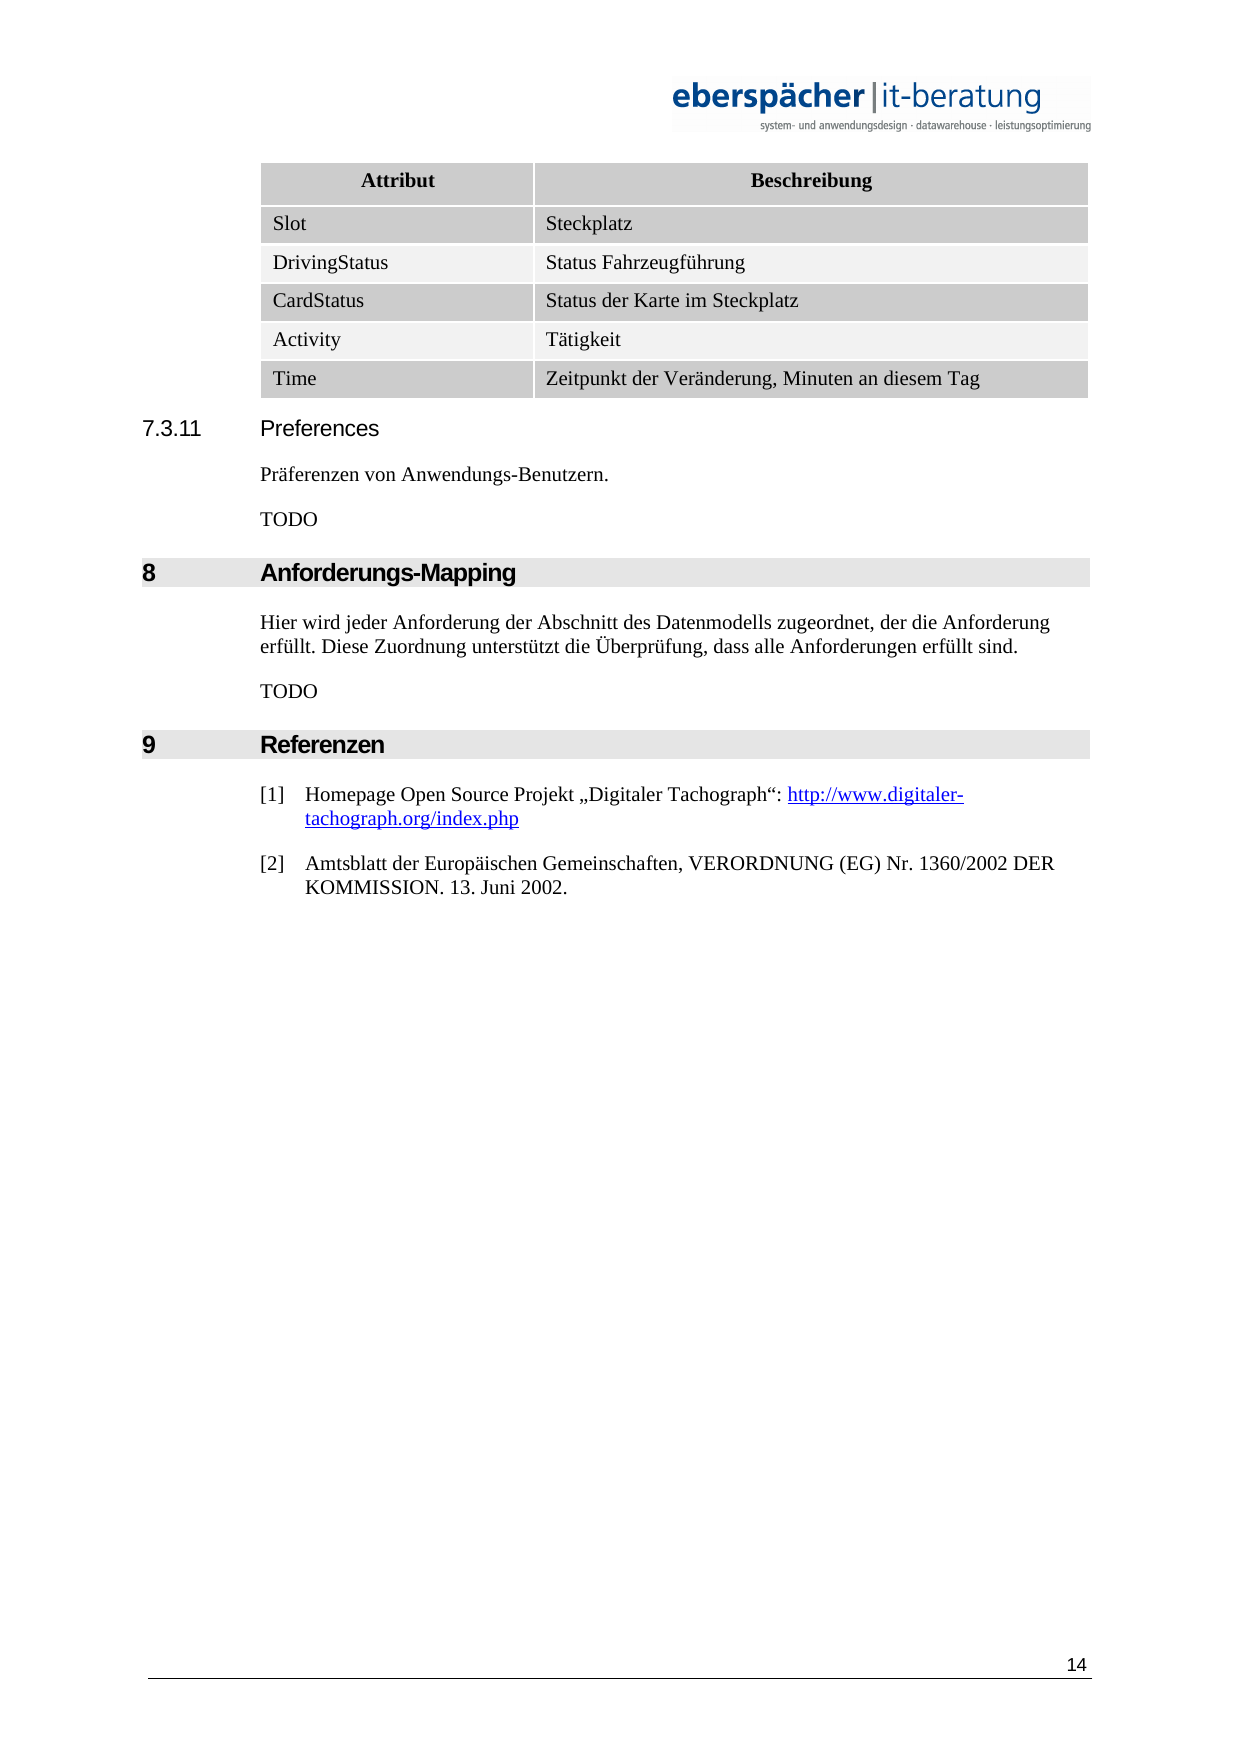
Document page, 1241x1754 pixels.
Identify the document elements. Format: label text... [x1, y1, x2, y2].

table_cell Steckplatz [535, 207, 1088, 243]
table_cell Slot [261, 207, 533, 243]
subtitle Preferences [142, 415, 1090, 441]
table_header Attribut [261, 163, 533, 205]
table_cell Amtsblatt der Europäischen Gemeinschaften, VERORDNUNG (EG) Nr. 1360/2002 DER KOMMISSION. 13. Juni 2002. [305, 851, 1090, 920]
table_cell [2] [260, 851, 305, 920]
text TODO [260, 507, 1090, 531]
subtitle Referenzen [142, 730, 1090, 759]
table_cell CardStatus [261, 284, 533, 321]
table_cell Time [261, 361, 533, 398]
text Hier wird jeder Anforderung der Abschnitt des Datenmodells zugeordnet, der die Anforderung erfüllt. Diese Zuordnung unterstützt die Überprüfung, dass alle Anforderungen erfüllt sind. [260, 610, 1090, 658]
subtitle Anforderungs-Mapping [142, 558, 1090, 587]
text TODO [260, 679, 1090, 703]
table_cell Status Fahrzeugführung [535, 246, 1088, 282]
table_cell Activity [261, 323, 533, 359]
table_cell Zeitpunkt der Veränderung, Minuten an diesem Tag [535, 361, 1088, 398]
table_cell [260, 920, 305, 965]
table_cell [305, 920, 1090, 965]
table_cell Tätigkeit [535, 323, 1088, 359]
table_header [1] [260, 782, 305, 851]
table_header Beschreibung [535, 163, 1088, 205]
table_cell Status der Karte im Steckplatz [535, 284, 1088, 321]
text Präferenzen von Anwendungs-Benutzern. [260, 462, 1090, 486]
table_header Homepage Open Source Projekt „Digitaler Tachograph“: http://www.digitaler-tachograph.org/index.php [305, 782, 1090, 851]
picture [672, 76, 1091, 132]
table_cell DrivingStatus [261, 246, 533, 282]
